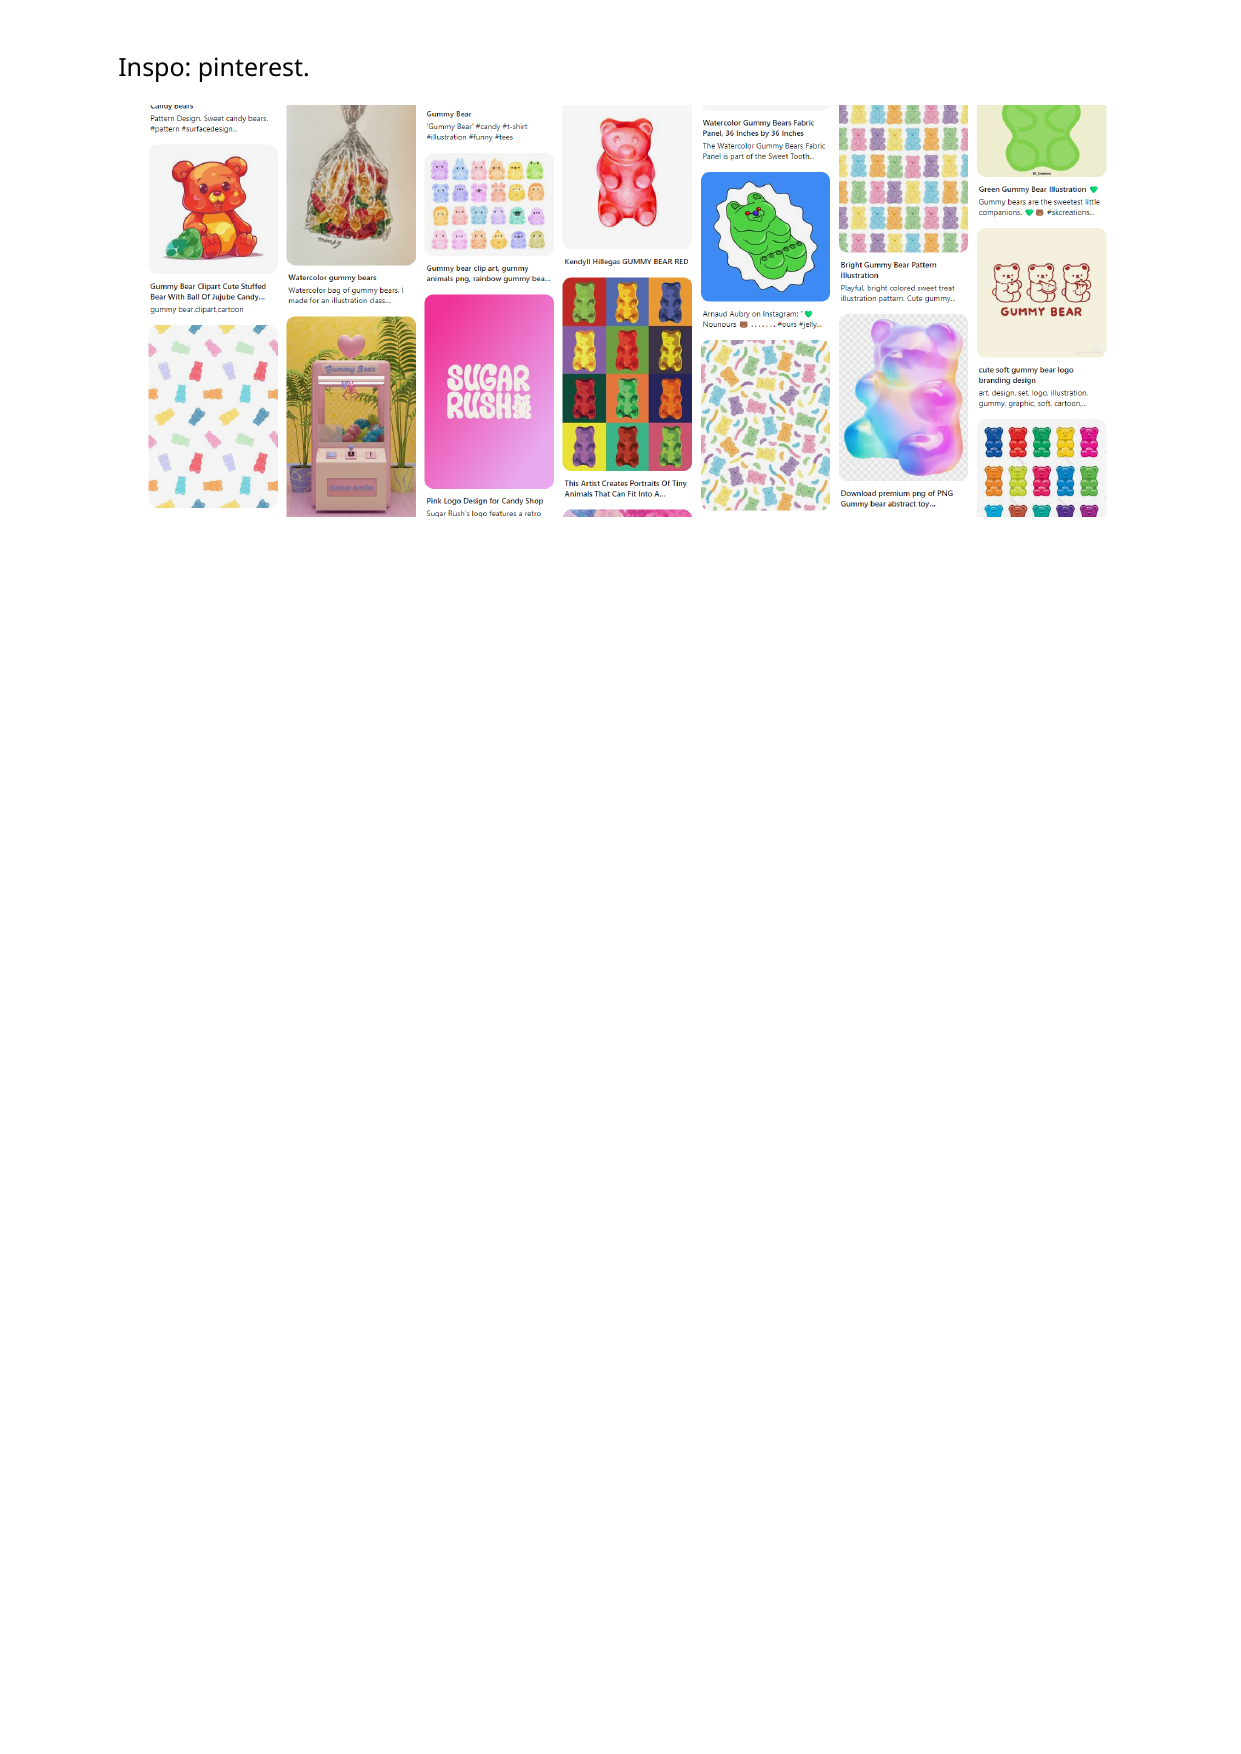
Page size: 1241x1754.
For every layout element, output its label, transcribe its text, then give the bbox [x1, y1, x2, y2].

text Inspo: pinterest. [118, 50, 1122, 84]
picture [118, 96, 1123, 517]
